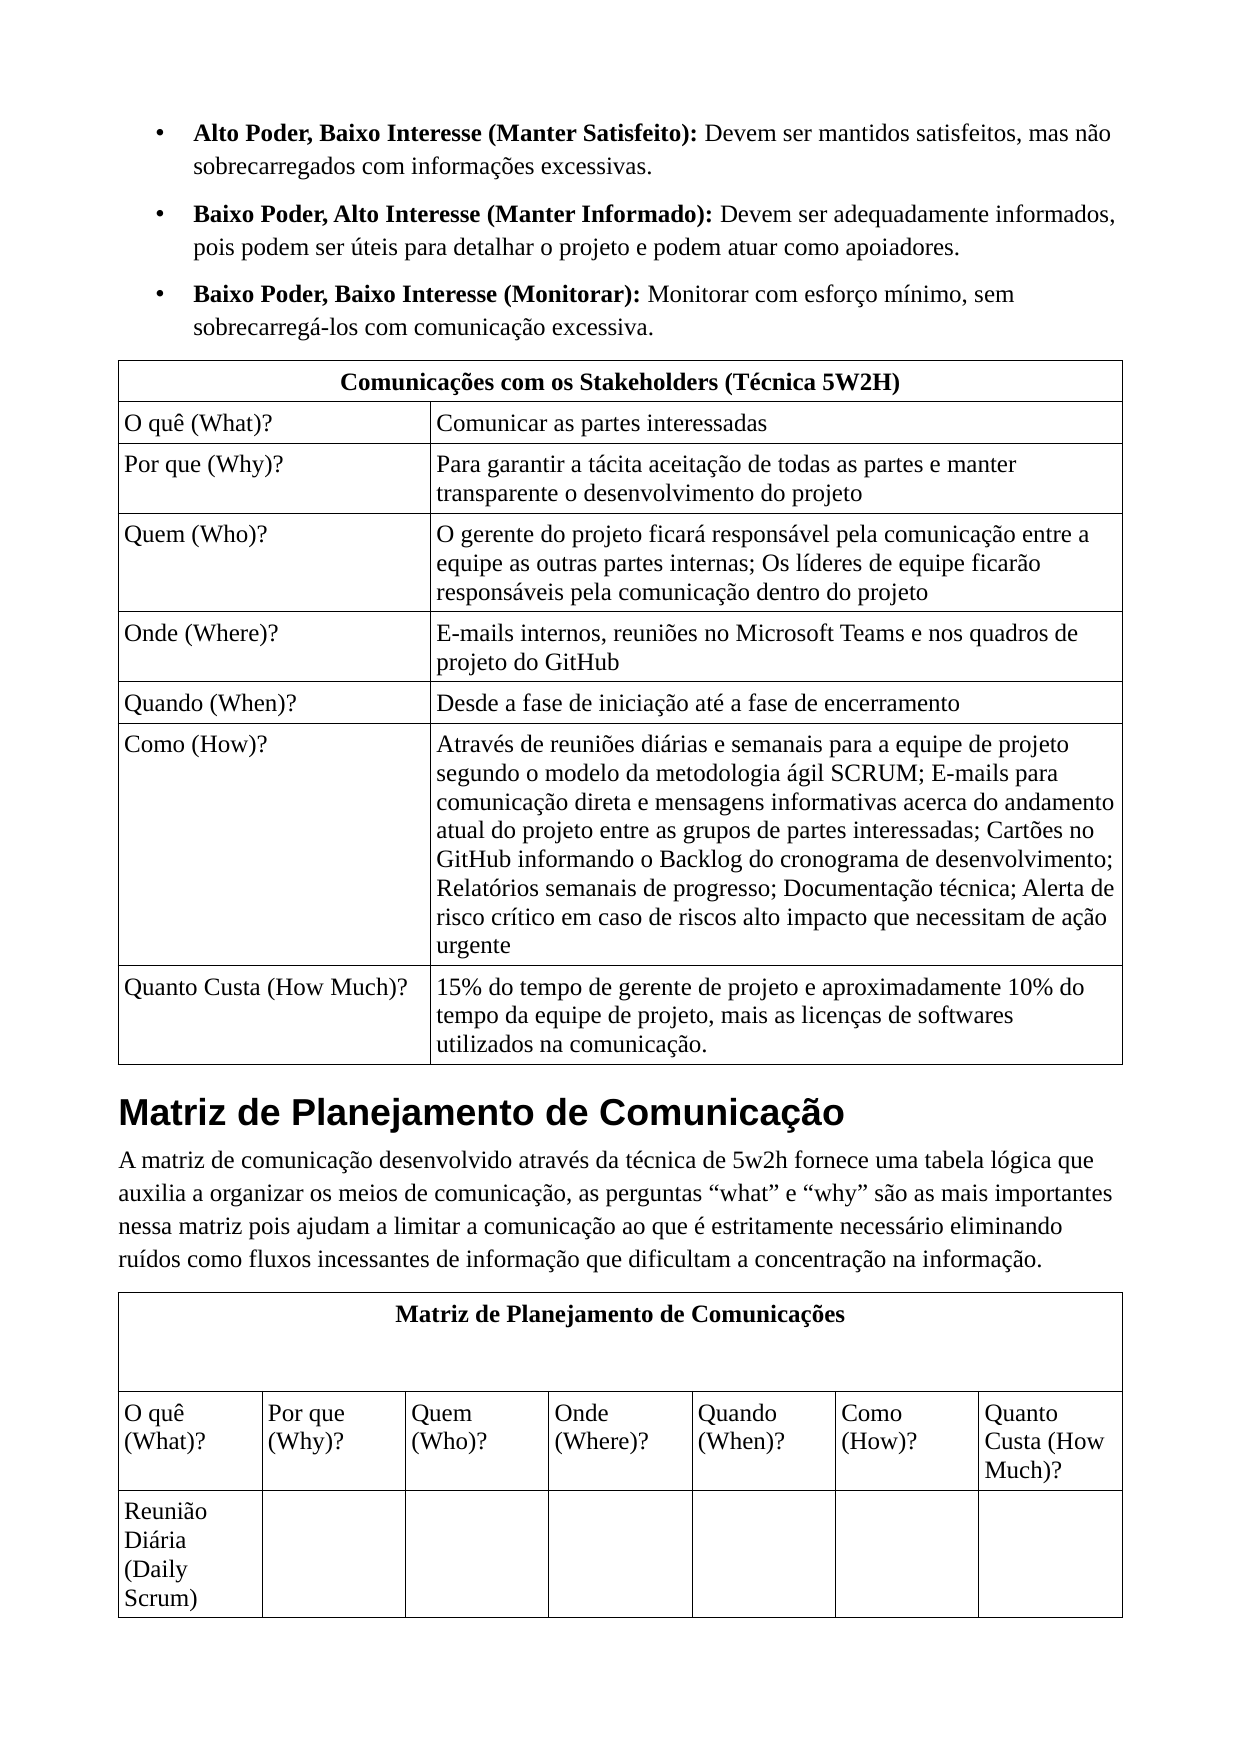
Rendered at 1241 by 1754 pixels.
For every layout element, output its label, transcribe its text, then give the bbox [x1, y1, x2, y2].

list Alto Poder, Baixo Interesse (Manter Satisfeito): Devem ser mantidos satisfeitos, mas não sobrecarregados com informações excessivas. [156, 118, 1122, 180]
table_cell [836, 1491, 978, 1617]
table_cell Desde a fase de iniciação até a fase de encerramento [431, 682, 1122, 722]
table_cell [406, 1491, 548, 1617]
subtitle Matriz de Planejamento de Comunicação [118, 1090, 1122, 1133]
table_cell Comunicar as partes interessadas [431, 402, 1122, 442]
table_cell Quem (Who)? [406, 1392, 548, 1489]
table_cell Onde (Where)? [549, 1392, 692, 1489]
list Baixo Poder, Baixo Interesse (Monitorar): Monitorar com esforço mínimo, sem sobrecarregá-los com comunicação excessiva. [156, 279, 1122, 341]
text A matriz de comunicação desenvolvido através da técnica de 5w2h fornece uma tabela lógica que auxilia a organizar os meios de comunicação, as perguntas “what” e “why” são as mais importantes nessa matriz pois ajudam a limitar a comunicação ao que é estritamente necessário eliminando ruídos como fluxos incessantes de informação que dificultam a concentração na informação. [118, 1145, 1122, 1273]
table_cell Quando (When)? [693, 1392, 835, 1489]
table_cell O quê (What)? [119, 402, 430, 442]
table_cell Quando (When)? [119, 682, 430, 722]
table_cell Para garantir a tácita aceitação de todas as partes e manter transparente o desenvolvimento do projeto [431, 444, 1122, 512]
table_cell E-mails internos, reuniões no Microsoft Teams e nos quadros de projeto do GitHub [431, 612, 1122, 681]
table_cell O gerente do projeto ficará responsável pela comunicação entre a equipe as outras partes internas; Os líderes de equipe ficarão responsáveis pela comunicação dentro do projeto [431, 514, 1122, 611]
list Baixo Poder, Alto Interesse (Manter Informado): Devem ser adequadamente informados, pois podem ser úteis para detalhar o projeto e podem atuar como apoiadores. [156, 199, 1122, 261]
table_cell [693, 1491, 835, 1617]
table_cell Onde (Where)? [119, 612, 430, 681]
table_cell O quê (What)? [119, 1392, 262, 1489]
table_cell [979, 1491, 1122, 1617]
table_cell Como (How)? [119, 724, 430, 965]
table_cell Quanto Custa (How Much)? [979, 1392, 1122, 1489]
table_cell Reunião Diária (Daily Scrum) [119, 1491, 262, 1617]
table_cell [263, 1491, 405, 1617]
table_header Comunicações com os Stakeholders (Técnica 5W2H) [119, 361, 1122, 401]
table_cell Como (How)? [836, 1392, 978, 1489]
table_cell Por que (Why)? [119, 444, 430, 512]
table_header Matriz de Planejamento de Comunicações [119, 1293, 1122, 1391]
table_cell Através de reuniões diárias e semanais para a equipe de projeto segundo o modelo da metodologia ágil SCRUM; E-mails para comunicação direta e mensagens informativas acerca do andamento atual do projeto entre as grupos de partes interessadas; Cartões no GitHub informando o Backlog do cronograma de desenvolvimento; Relatórios semanais de progresso; Documentação técnica; Alerta de risco crítico em caso de riscos alto impacto que necessitam de ação urgente [431, 724, 1122, 965]
table_cell Por que (Why)? [263, 1392, 405, 1489]
table_cell 15% do tempo de gerente de projeto e aproximadamente 10% do tempo da equipe de projeto, mais as licenças de softwares utilizados na comunicação. [431, 966, 1122, 1064]
table_cell [549, 1491, 692, 1617]
table_cell Quem (Who)? [119, 514, 430, 611]
table_cell Quanto Custa (How Much)? [119, 966, 430, 1064]
